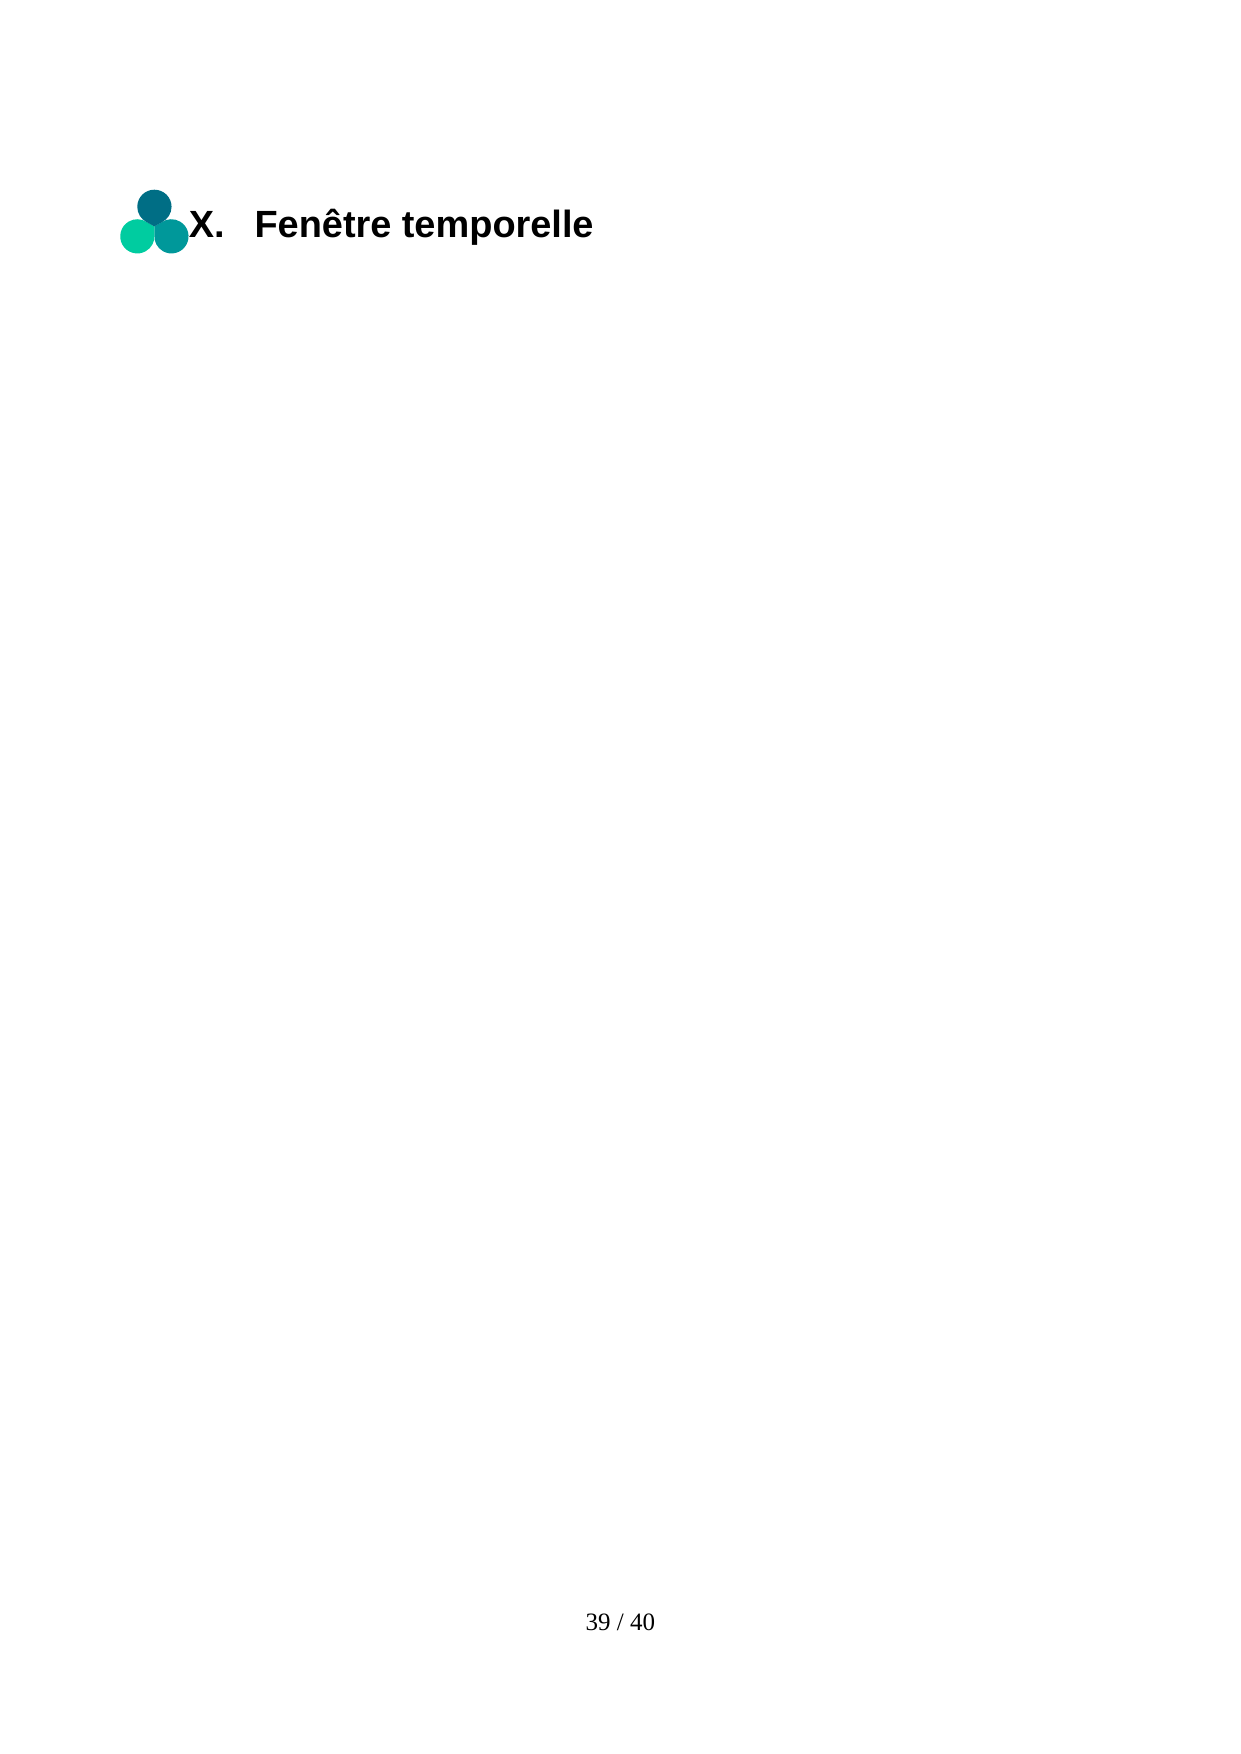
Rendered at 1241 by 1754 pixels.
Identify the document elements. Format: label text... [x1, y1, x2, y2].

subtitle Fenêtre temporelle [168, 201, 1122, 245]
subtitle [118, 201, 141, 245]
